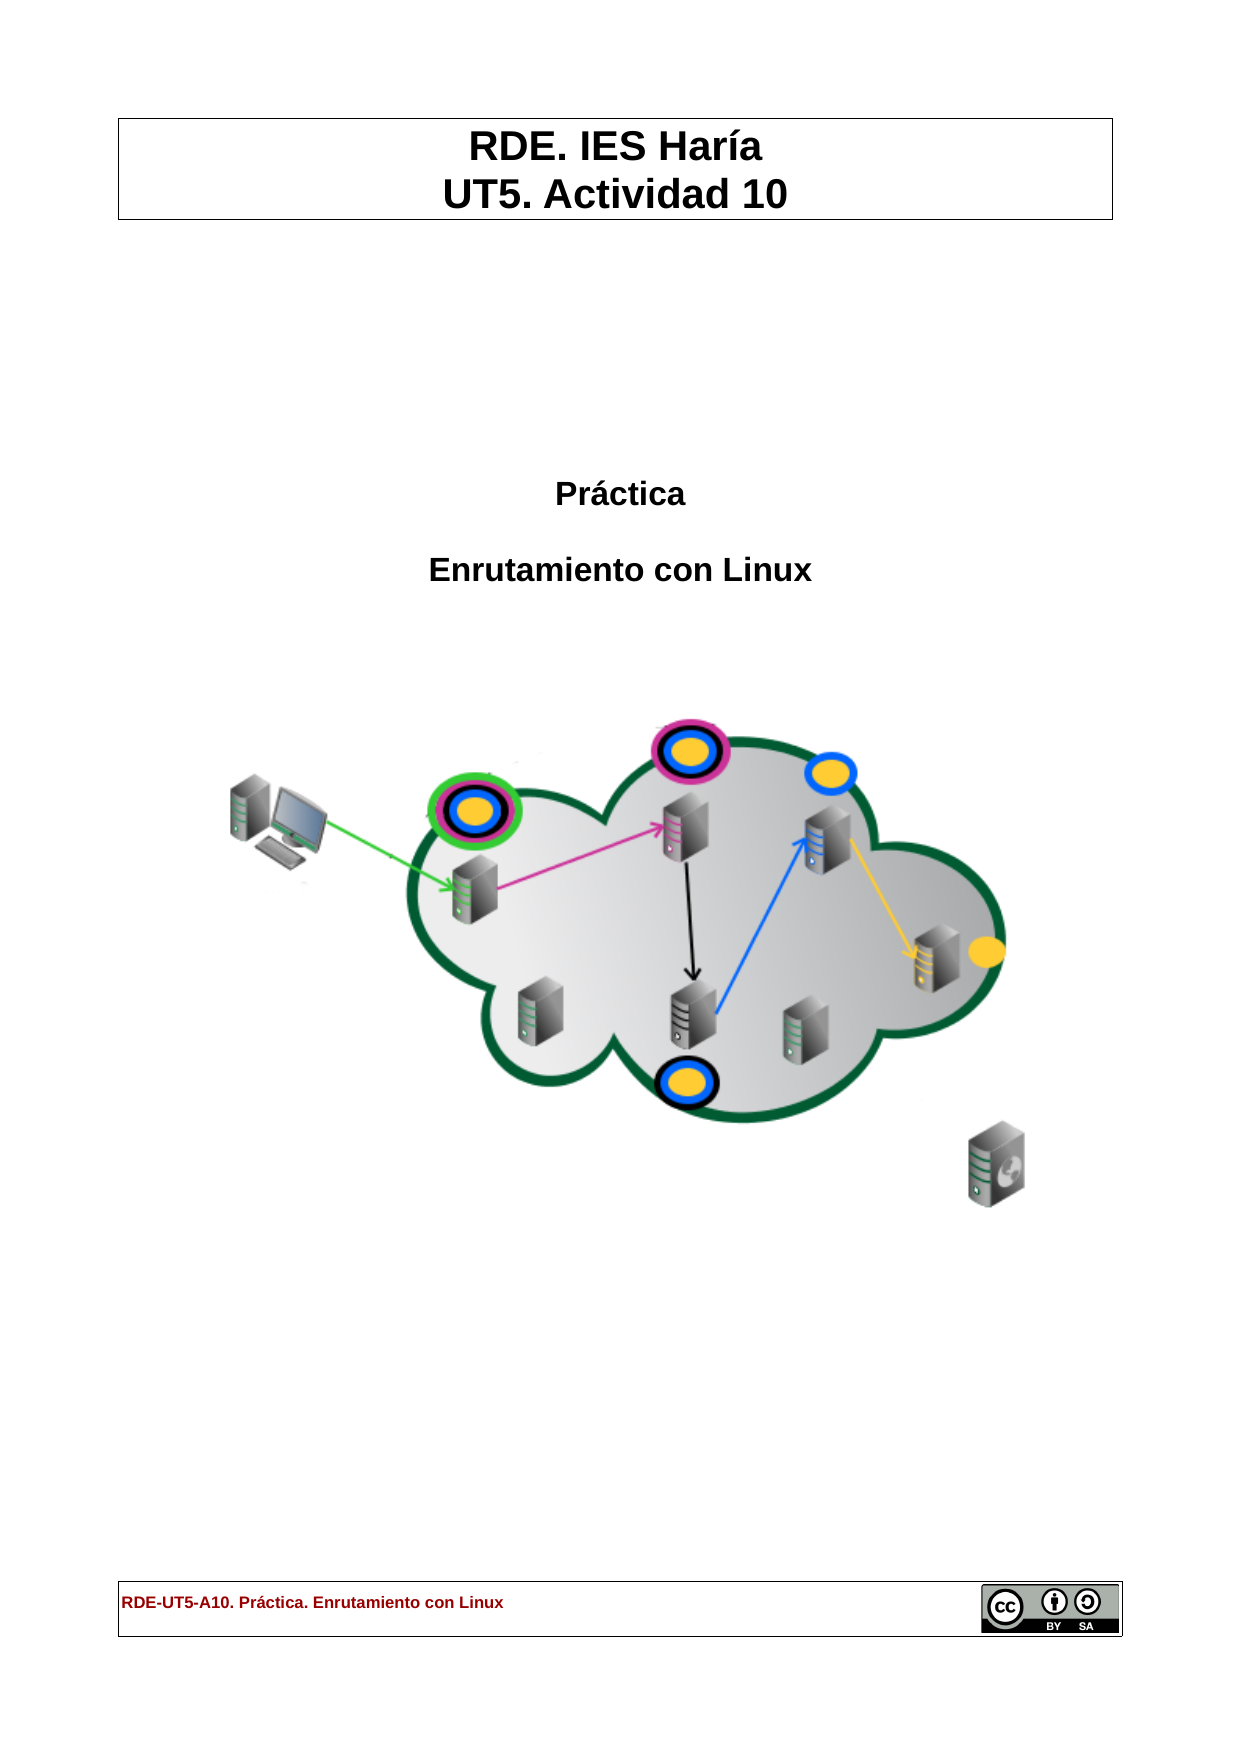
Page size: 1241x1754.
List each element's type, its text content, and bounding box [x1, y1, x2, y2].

picture [204, 710, 1036, 1217]
text RDE. IES Haría [119, 119, 1112, 166]
subtitle Práctica [118, 474, 1122, 512]
text UT5. Actividad 10 [119, 166, 1112, 219]
subtitle Enrutamiento con Linux [118, 550, 1122, 588]
picture [981, 1584, 1119, 1633]
